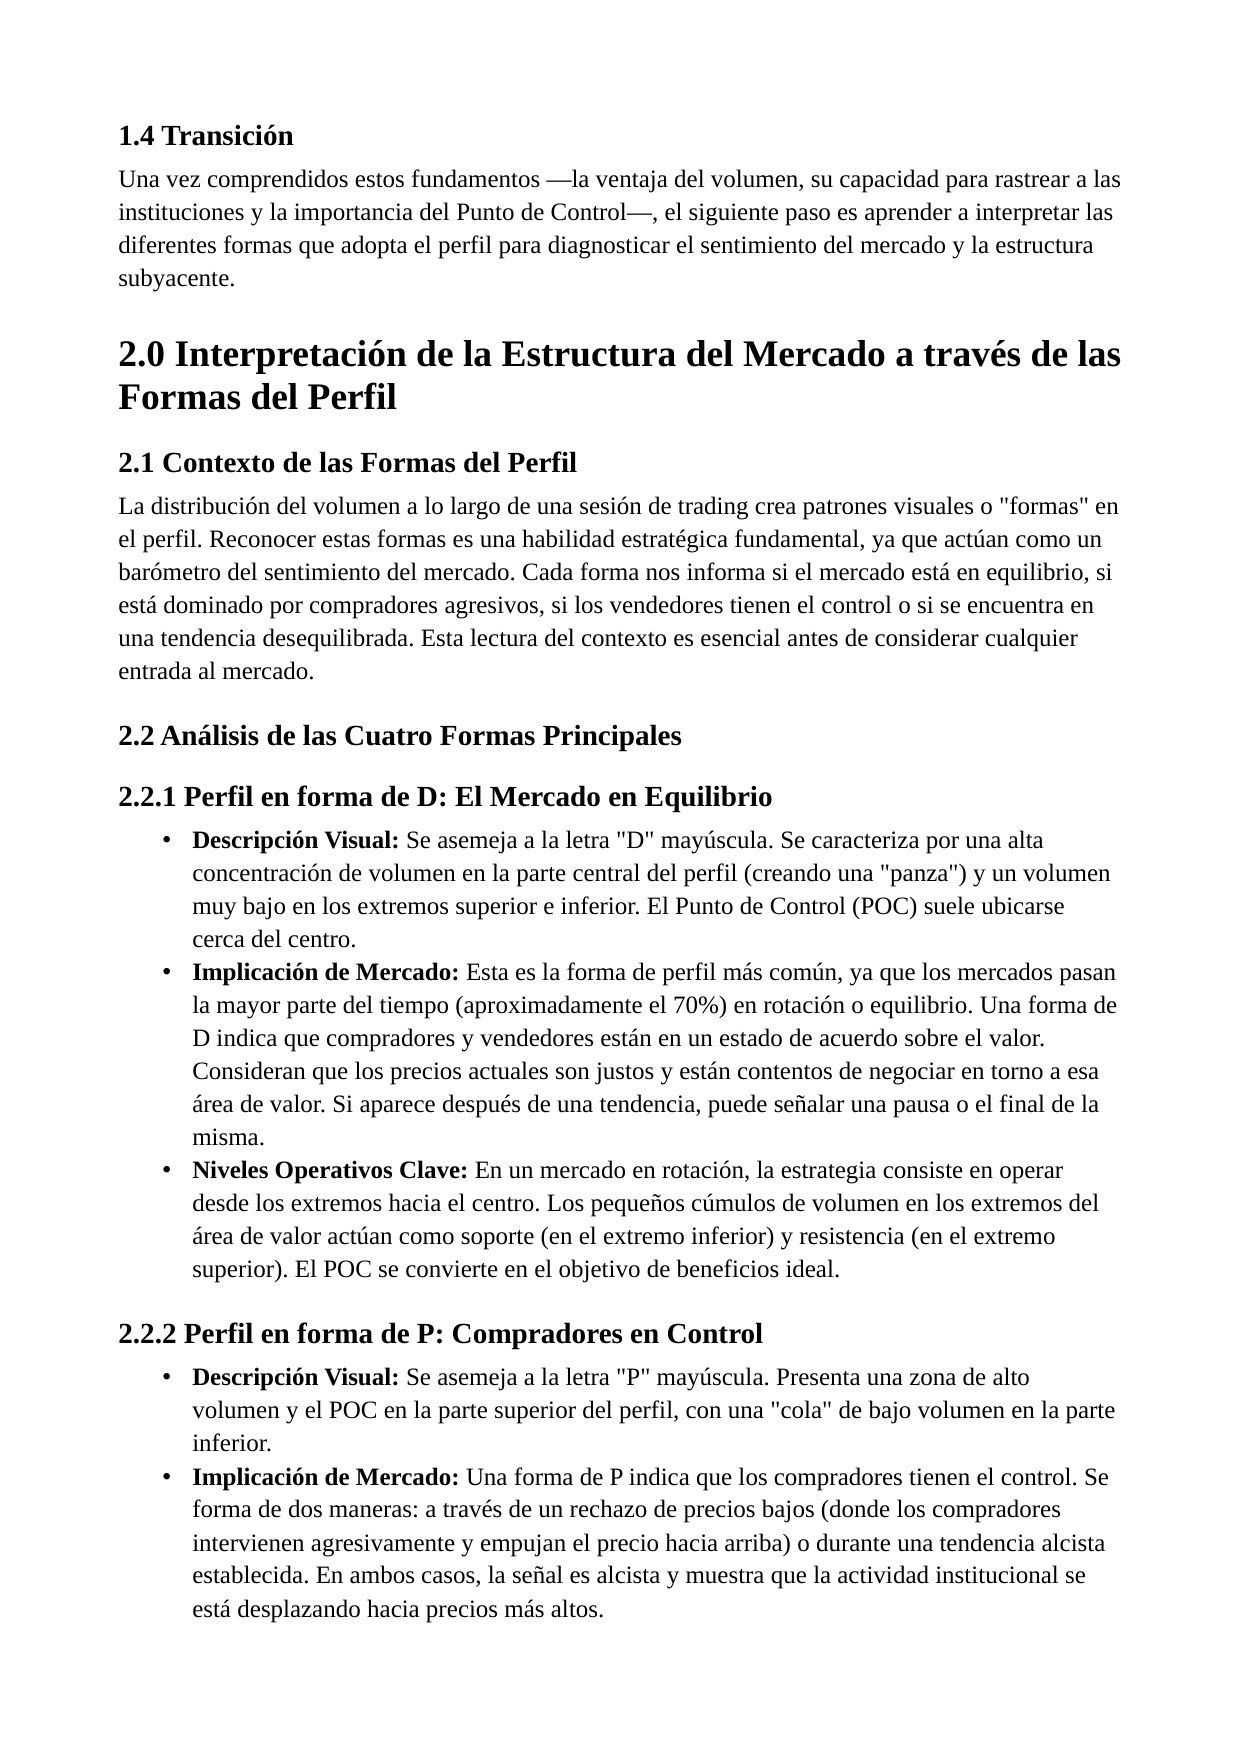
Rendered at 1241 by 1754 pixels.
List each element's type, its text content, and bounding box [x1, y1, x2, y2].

subtitle 1.4 Transición [118, 118, 1122, 152]
subtitle 2.1 Contexto de las Formas del Perfil [118, 445, 1122, 478]
list Implicación de Mercado: Una forma de P indica que los compradores tienen el control. Se forma de dos maneras: a través de un rechazo de precios bajos (donde los compradores intervienen agresivamente y empujan el precio hacia arriba) o durante una tendencia alcista establecida. En ambos casos, la señal es alcista y muestra que la actividad institucional se está desplazando hacia precios más altos. [162, 1462, 1122, 1622]
subtitle 2.2.2 Perfil en forma de P: Compradores en Control [118, 1316, 1122, 1350]
list Descripción Visual: Se asemeja a la letra "D" mayúscula. Se caracteriza por una alta concentración de volumen en la parte central del perfil (creando una "panza") y un volumen muy bajo en los extremos superior e inferior. El Punto de Control (POC) suele ubicarse cerca del centro. [162, 825, 1122, 953]
subtitle 2.2 Análisis de las Cuatro Formas Principales [118, 718, 1122, 752]
list Descripción Visual: Se asemeja a la letra "P" mayúscula. Presenta una zona de alto volumen y el POC en la parte superior del perfil, con una "cola" de bajo volumen en la parte inferior. [162, 1362, 1122, 1457]
text La distribución del volumen a lo largo de una sesión de trading crea patrones visuales o "formas" en el perfil. Reconocer estas formas es una habilidad estratégica fundamental, ya que actúan como un barómetro del sentimiento del mercado. Cada forma nos informa si el mercado está en equilibrio, si está dominado por compradores agresivos, si los vendedores tienen el control o si se encuentra en una tendencia desequilibrada. Esta lectura del contexto es esencial antes de considerar cualquier entrada al mercado. [118, 491, 1122, 685]
subtitle 2.2.1 Perfil en forma de D: El Mercado en Equilibrio [118, 779, 1122, 812]
subtitle 2.0 Interpretación de la Estructura del Mercado a través de las Formas del Perfil [118, 332, 1122, 418]
text Una vez comprendidos estos fundamentos —la ventaja del volumen, su capacidad para rastrear a las instituciones y la importancia del Punto de Control—, el siguiente paso es aprender a interpretar las diferentes formas que adopta el perfil para diagnosticar el sentimiento del mercado y la estructura subyacente. [118, 164, 1122, 292]
list Niveles Operativos Clave: En un mercado en rotación, la estrategia consiste en operar desde los extremos hacia el centro. Los pequeños cúmulos de volumen en los extremos del área de valor actúan como soporte (en el extremo inferior) y resistencia (en el extremo superior). El POC se convierte en el objetivo de beneficios ideal. [162, 1155, 1122, 1283]
list Implicación de Mercado: Esta es la forma de perfil más común, ya que los mercados pasan la mayor parte del tiempo (aproximadamente el 70%) en rotación o equilibrio. Una forma de D indica que compradores y vendedores están en un estado de acuerdo sobre el valor. Consideran que los precios actuales son justos y están contentos de negociar en torno a esa área de valor. Si aparece después de una tendencia, puede señalar una pausa o el final de la misma. [162, 957, 1122, 1151]
